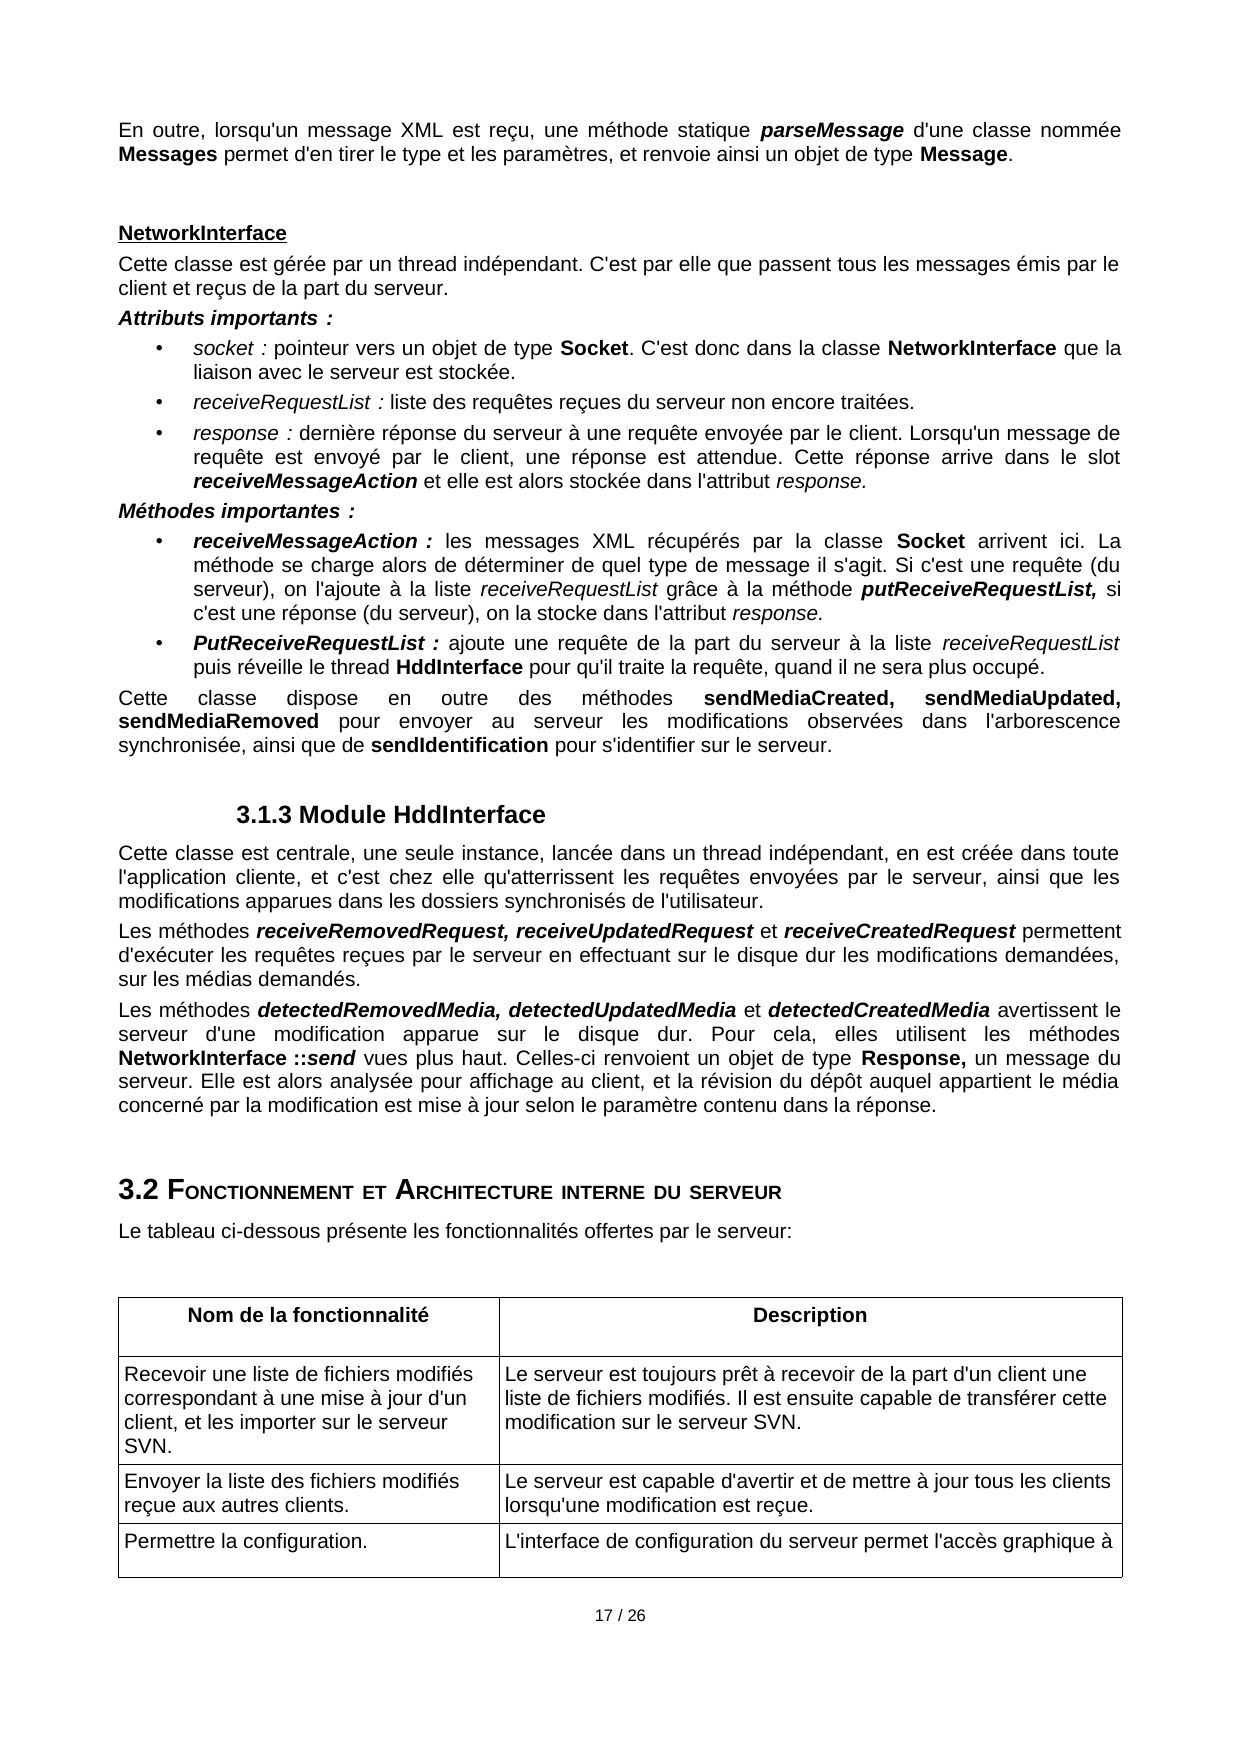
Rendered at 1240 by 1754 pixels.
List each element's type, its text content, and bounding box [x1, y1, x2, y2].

text Cette classe est centrale, une seule instance, lancée dans un thread indépendant, en est créée dans toute l'application cliente, et c'est chez elle qu'atterrissent les requêtes envoyées par le serveur, ainsi que les modifications apparues dans les dossiers synchronisés de l'utilisateur. [118, 841, 1121, 913]
list PutReceiveRequestList : ajoute une requête de la part du serveur à la liste receiveRequestList puis réveille le thread HddInterface pour qu'il traite la requête, quand il ne sera plus occupé. [156, 631, 1121, 679]
table_cell Le serveur est toujours prêt à recevoir de la part d'un client une liste de fichiers modifiés. Il est ensuite capable de transférer cette modification sur le serveur SVN. [500, 1357, 1122, 1463]
table_cell Recevoir une liste de fichiers modifiés correspondant à une mise à jour d'un client, et les importer sur le serveur SVN. [119, 1357, 499, 1463]
text En outre, lorsqu'un message XML est reçu, une méthode statique parseMessage d'une classe nommée Messages permet d'en tirer le type et les paramètres, et renvoie ainsi un objet de type Message. [118, 118, 1121, 166]
list socket : pointeur vers un objet de type Socket. C'est donc dans la classe NetworkInterface que la liaison avec le serveur est stockée. [156, 336, 1121, 384]
list response : dernière réponse du serveur à une requête envoyée par le client. Lorsqu'un message de requête est envoyé par le client, une réponse est attendue. Cette réponse arrive dans le slot receiveMessageAction et elle est alors stockée dans l'attribut response. [156, 420, 1121, 492]
list receiveMessageAction : les messages XML récupérés par la classe Socket arrivent ici. La méthode se charge alors de déterminer de quel type de message il s'agit. Si c'est une requête (du serveur), on l'ajoute à la liste receiveRequestList grâce à la méthode putReceiveRequestList, si c'est une réponse (du serveur), on la stocke dans l'attribut response. [156, 529, 1121, 625]
table_header Nom de la fonctionnalité [119, 1298, 499, 1356]
subtitle Fonctionnement et Architecture interne du serveur [118, 1172, 1121, 1206]
text Attributs importants : [118, 306, 1121, 329]
table_cell L'interface de configuration du serveur permet l'accès graphique à [500, 1524, 1122, 1577]
text Les méthodes detectedRemovedMedia, detectedUpdatedMedia et detectedCreatedMedia avertissent le serveur d'une modification apparue sur le disque dur. Pour cela, elles utilisent les méthodes NetworkInterface ::send vues plus haut. Celles-ci renvoient un objet de type Response, un message du serveur. Elle est alors analysée pour affichage au client, et la révision du dépôt auquel appartient le média concerné par la modification est mise à jour selon le paramètre contenu dans la réponse. [118, 997, 1121, 1117]
table_cell Le serveur est capable d'avertir et de mettre à jour tous les clients lorsqu'une modification est reçue. [500, 1465, 1122, 1523]
list receiveRequestList : liste des requêtes reçues du serveur non encore traitées. [156, 390, 1121, 414]
table_cell Envoyer la liste des fichiers modifiés reçue aux autres clients. [119, 1465, 499, 1523]
table_header Description [500, 1298, 1122, 1356]
table_cell Permettre la configuration. [119, 1524, 499, 1577]
text Méthodes importantes : [118, 499, 1121, 523]
text Cette classe est gérée par un thread indépendant. C'est par elle que passent tous les messages émis par le client et reçus de la part du serveur. [118, 251, 1121, 299]
text Les méthodes receiveRemovedRequest, receiveUpdatedRequest et receiveCreatedRequest permettent d'exécuter les requêtes reçues par le serveur en effectuant sur le disque dur les modifications demandées, sur les médias demandés. [118, 919, 1121, 991]
subtitle NetworkInterface [118, 221, 1121, 245]
subtitle Module HddInterface [236, 800, 1121, 829]
text Cette classe dispose en outre des méthodes sendMediaCreated, sendMediaUpdated, sendMediaRemoved pour envoyer au serveur les modifications observées dans l'arborescence synchronisée, ainsi que de sendIdentification pour s'identifier sur le serveur. [118, 685, 1121, 757]
text Le tableau ci-dessous présente les fonctionnalités offertes par le serveur: [118, 1218, 1121, 1242]
